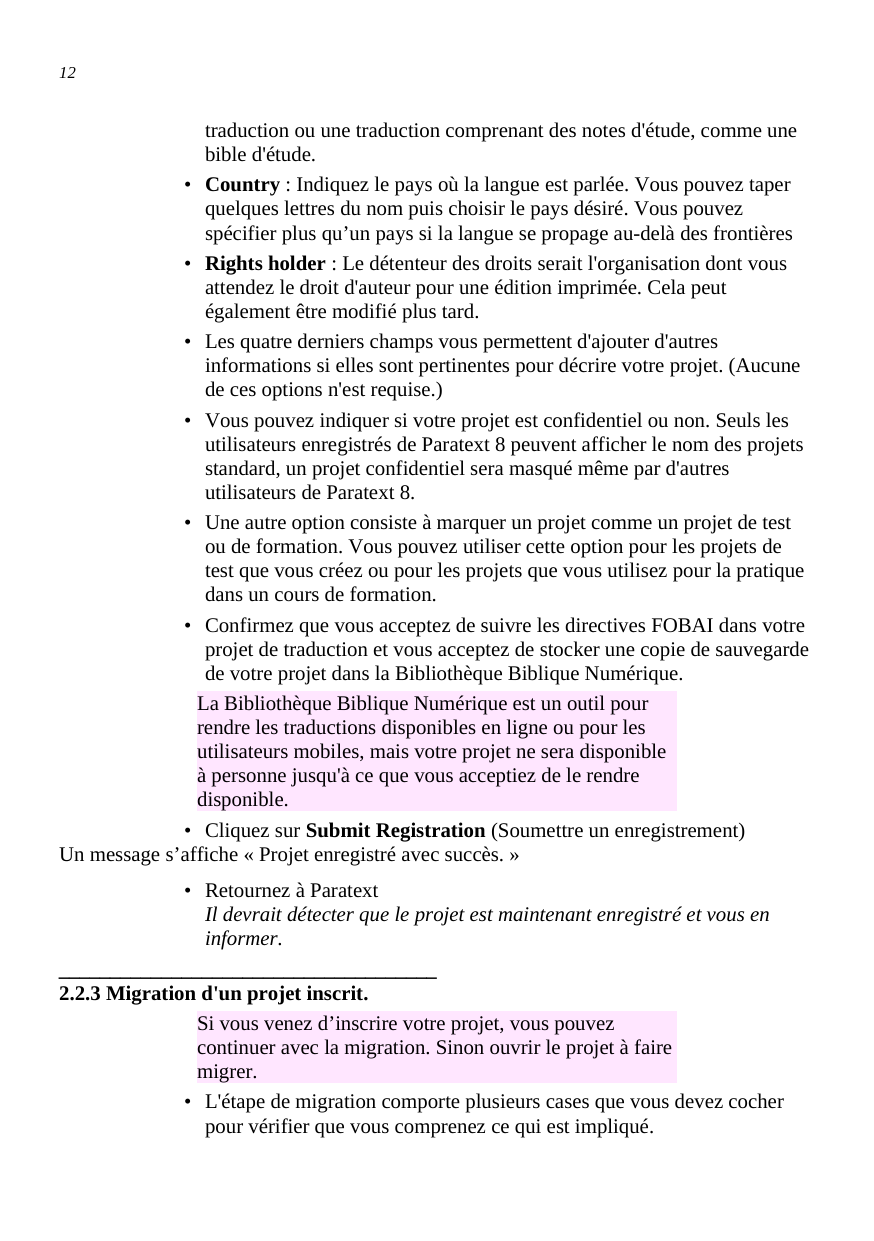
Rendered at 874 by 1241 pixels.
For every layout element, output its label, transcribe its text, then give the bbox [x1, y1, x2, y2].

list Une autre option consiste à marquer un projet comme un projet de test ou de formation. Vous pouvez utiliser cette option pour les projets de test que vous créez ou pour les projets que vous utilisez pour la pratique dans un cours de formation. [184, 510, 815, 606]
list Rights holder : Le détenteur des droits serait l'organisation dont vous attendez le droit d'auteur pour une édition imprimée. Cela peut également être modifié plus tard. [184, 251, 815, 323]
text Si vous venez d’inscrire votre projet, vous pouvez continuer avec la migration. Sinon ouvrir le projet à faire migrer. [197, 1011, 677, 1083]
list Vous pouvez indiquer si votre projet est confidentiel ou non. Seuls les utilisateurs enregistrés de Paratext 8 peuvent afficher le nom des projets standard, un projet confidentiel sera masqué même par d'autres utilisateurs de Paratext 8. [184, 408, 815, 504]
list Les quatre derniers champs vous permettent d'ajouter d'autres informations si elles sont pertinentes pour décrire votre projet. (Aucune de ces options n'est requise.) [184, 329, 815, 401]
text La Bibliothèque Biblique Numérique est un outil pour rendre les traductions disponibles en ligne ou pour les utilisateurs mobiles, mais votre projet ne sera disponible à personne jusqu'à ce que vous acceptiez de le rendre disponible. [197, 691, 677, 811]
list Confirmez que vous acceptez de suivre les directives FOBAI dans votre projet de traduction et vous acceptez de stocker une copie de sauvegarde de votre projet dans la Bibliothèque Biblique Numérique. [184, 613, 815, 685]
text Un message s’affiche « Projet enregistré avec succès. » [59, 842, 815, 866]
list Country : Indiquez le pays où la langue est parlée. Vous pouvez taper quelques lettres du nom puis choisir le pays désiré. Vous pouvez spécifier plus qu’un pays si la langue se propage au-delà des frontières [184, 172, 815, 244]
list Il devrait détecter que le projet est maintenant enregistré et vous en informer. [184, 902, 815, 950]
list Retournez à Paratext [184, 878, 815, 902]
list traduction ou une traduction comprenant des notes d'étude, comme une bible d'étude. [184, 118, 815, 166]
text 2.2.3 Migration d'un projet inscrit. [59, 981, 815, 1005]
list Cliquez sur Submit Registration (Soumettre un enregistrement) [184, 818, 815, 842]
list L'étape de migration comporte plusieurs cases que vous devez cocher pour vérifier que vous comprenez ce qui est impliqué. [184, 1089, 815, 1138]
